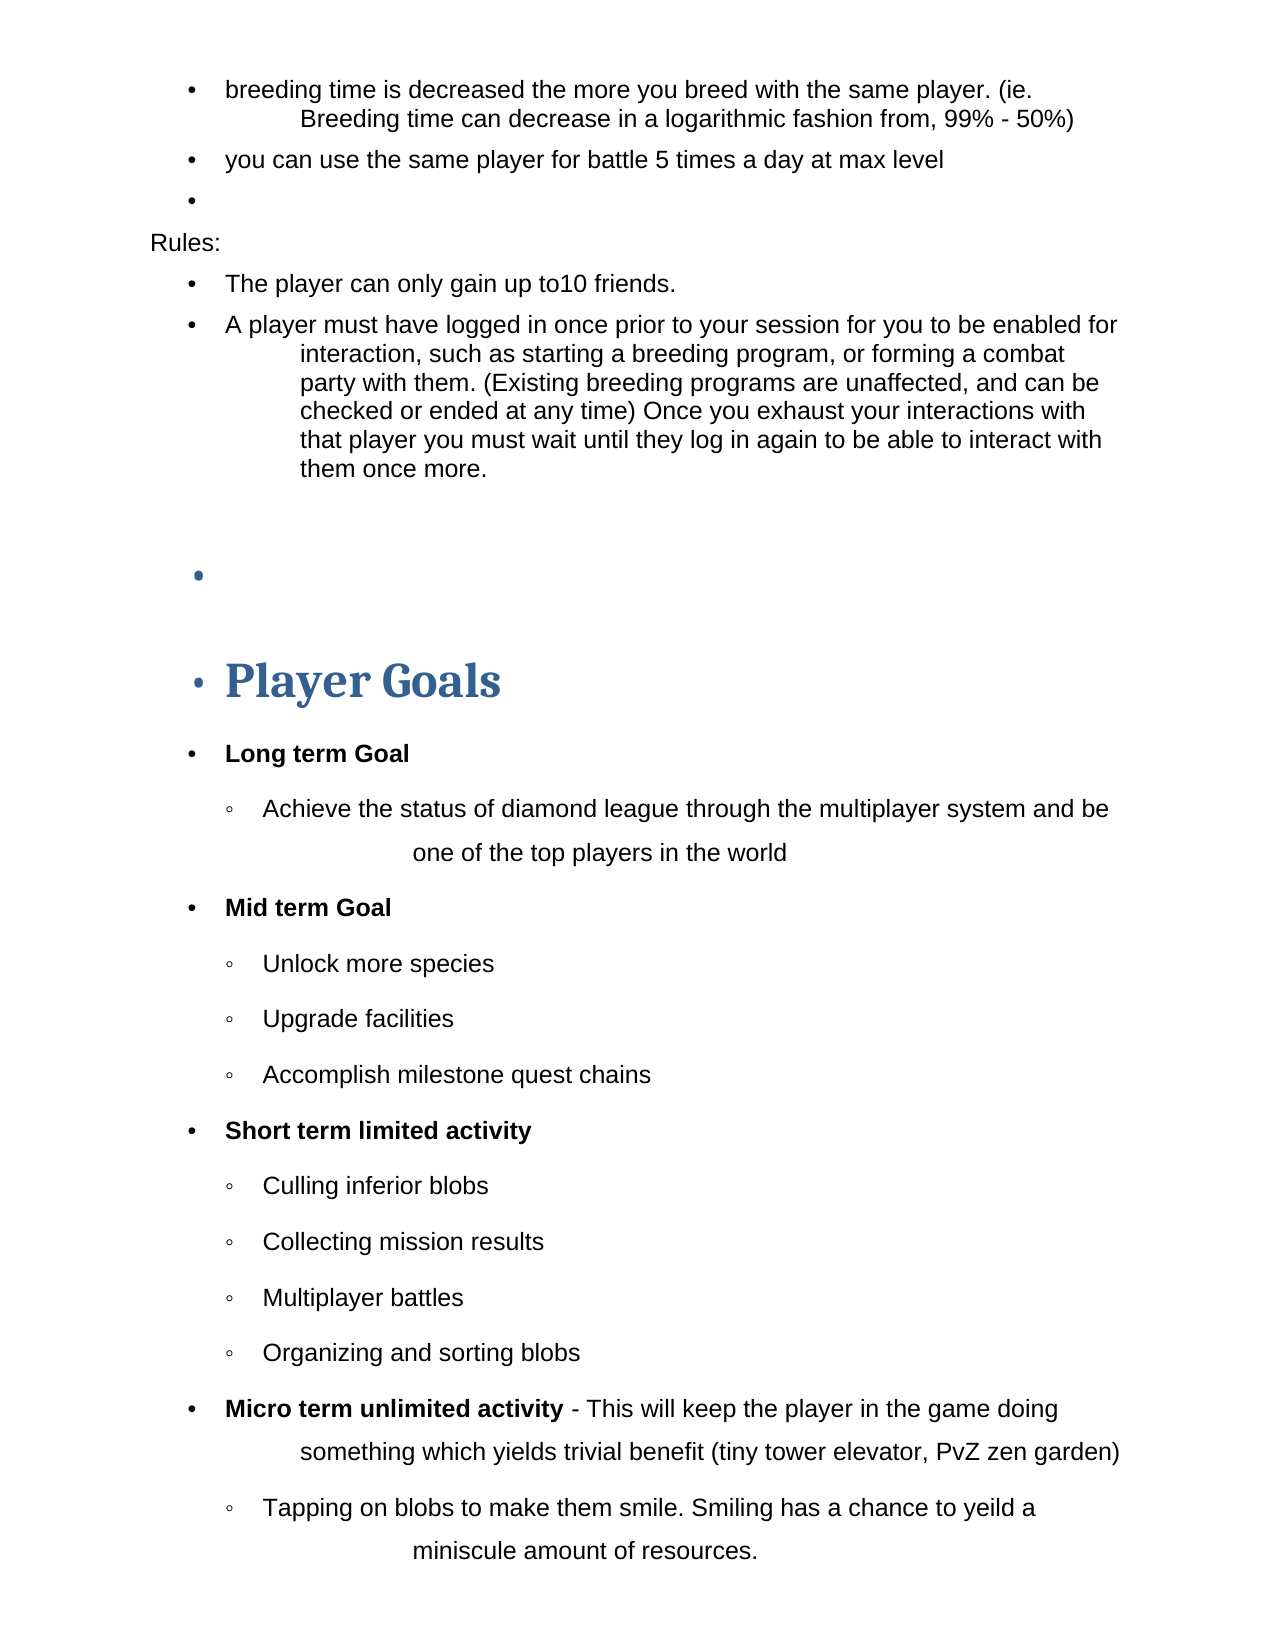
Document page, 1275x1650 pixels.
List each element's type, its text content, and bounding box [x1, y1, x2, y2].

list Culling inferior blobs [225, 1171, 1125, 1200]
list Micro term unlimited activity - This will keep the player in the game doing something which yields trivial benefit (tiny tower elevator, PvZ zen garden) [187, 1394, 1125, 1466]
list Upgrade facilities [225, 1004, 1125, 1033]
list Organizing and sorting blobs [225, 1338, 1125, 1367]
list The player can only gain up to10 friends. [187, 269, 1125, 297]
list Player Goals [187, 652, 1125, 710]
list you can use the same player for battle 5 times a day at max level [187, 145, 1125, 174]
list Tapping on blobs to make them smile. Smiling has a chance to yeild a miniscule amount of resources. [225, 1492, 1125, 1564]
list Mid term Goal [187, 893, 1125, 922]
list Collecting mission results [225, 1227, 1125, 1256]
text Rules: [150, 227, 1125, 256]
list Multiplayer battles [225, 1282, 1125, 1311]
list breeding time is decreased the more you breed with the same player. (ie. Breeding time can decrease in a logarithmic fashion from, 99% - 50%) [187, 75, 1125, 132]
list Short term limited activity [187, 1116, 1125, 1144]
list Long term Goal [187, 739, 1125, 767]
list A player must have logged in once prior to your session for you to be enabled for interaction, such as starting a breeding program, or forming a combat party with them. (Existing breeding programs are unaffected, and can be checked or ended at any time) Once you exhaust your interactions with that player you must wait until they log in again to be able to interact with them once more. [187, 310, 1125, 482]
list Achieve the status of diamond league through the multiplayer system and be one of the top players in the world [225, 794, 1125, 866]
list Accomplish milestone quest chains [225, 1060, 1125, 1089]
list Unlock more species [225, 949, 1125, 977]
